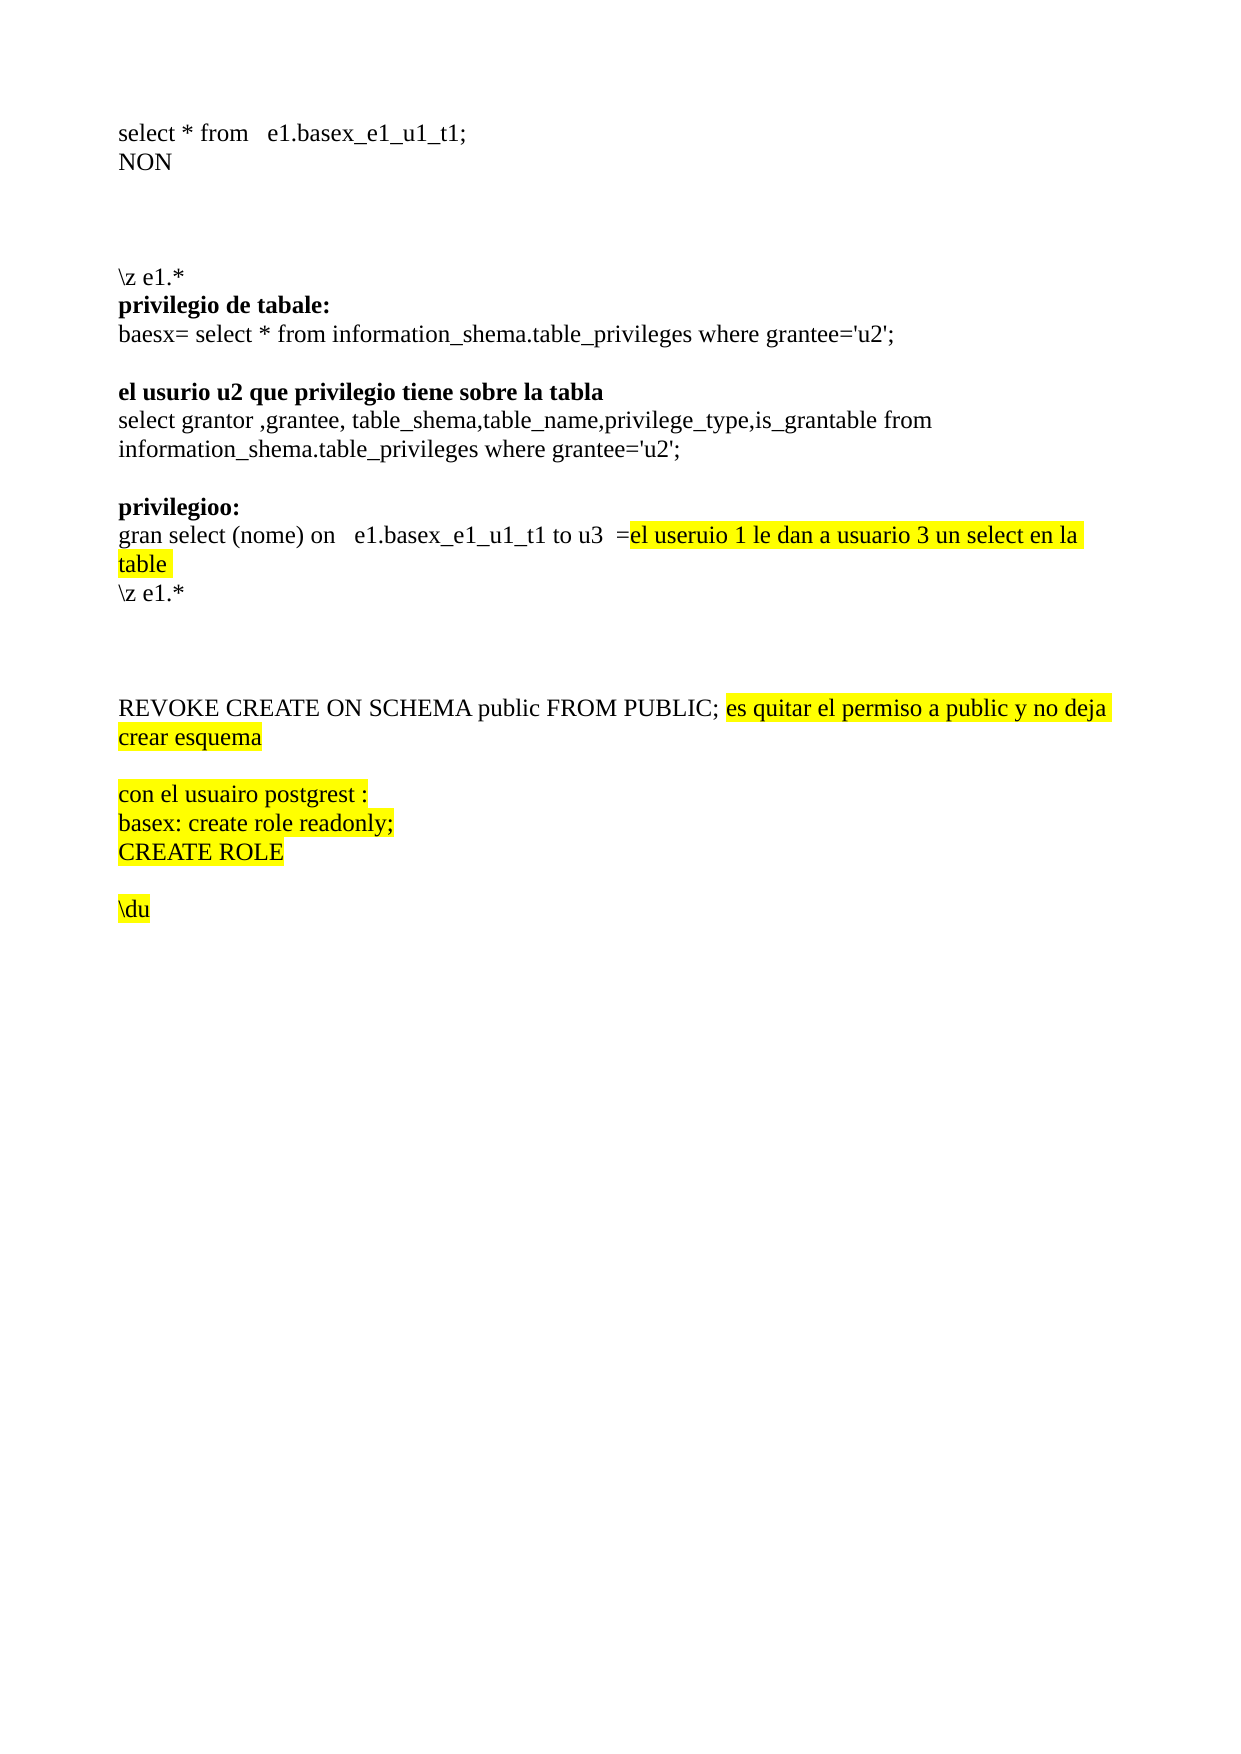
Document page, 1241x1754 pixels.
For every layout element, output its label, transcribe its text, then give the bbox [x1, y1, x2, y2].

text privilegio de tabale: [118, 291, 1122, 319]
text el usurio u2 que privilegio tiene sobre la tabla [118, 377, 1122, 406]
text select * from e1.basex_e1_u1_t1; [118, 118, 1122, 147]
text \du [118, 894, 1122, 923]
text baesx= select * from information_shema.table_privileges where grantee='u2'; [118, 319, 1122, 348]
text gran select (nome) on e1.basex_e1_u1_t1 to u3 =el useruio 1 le dan a usuario 3 un select en la table [118, 521, 1122, 578]
text REVOKE CREATE ON SCHEMA public FROM PUBLIC; es quitar el permiso a public y no deja crear esquema [118, 693, 1122, 751]
text con el usuairo postgrest : [118, 779, 1122, 808]
text NON [118, 147, 1122, 176]
text CREATE ROLE [118, 837, 1122, 866]
text privilegioo: [118, 492, 1122, 521]
text \z e1.* [118, 578, 1122, 607]
text basex: create role readonly; [118, 808, 1122, 837]
text \z e1.* [118, 262, 1122, 291]
text select grantor ,grantee, table_shema,table_name,privilege_type,is_grantable from information_shema.table_privileges where grantee='u2'; [118, 406, 1122, 463]
